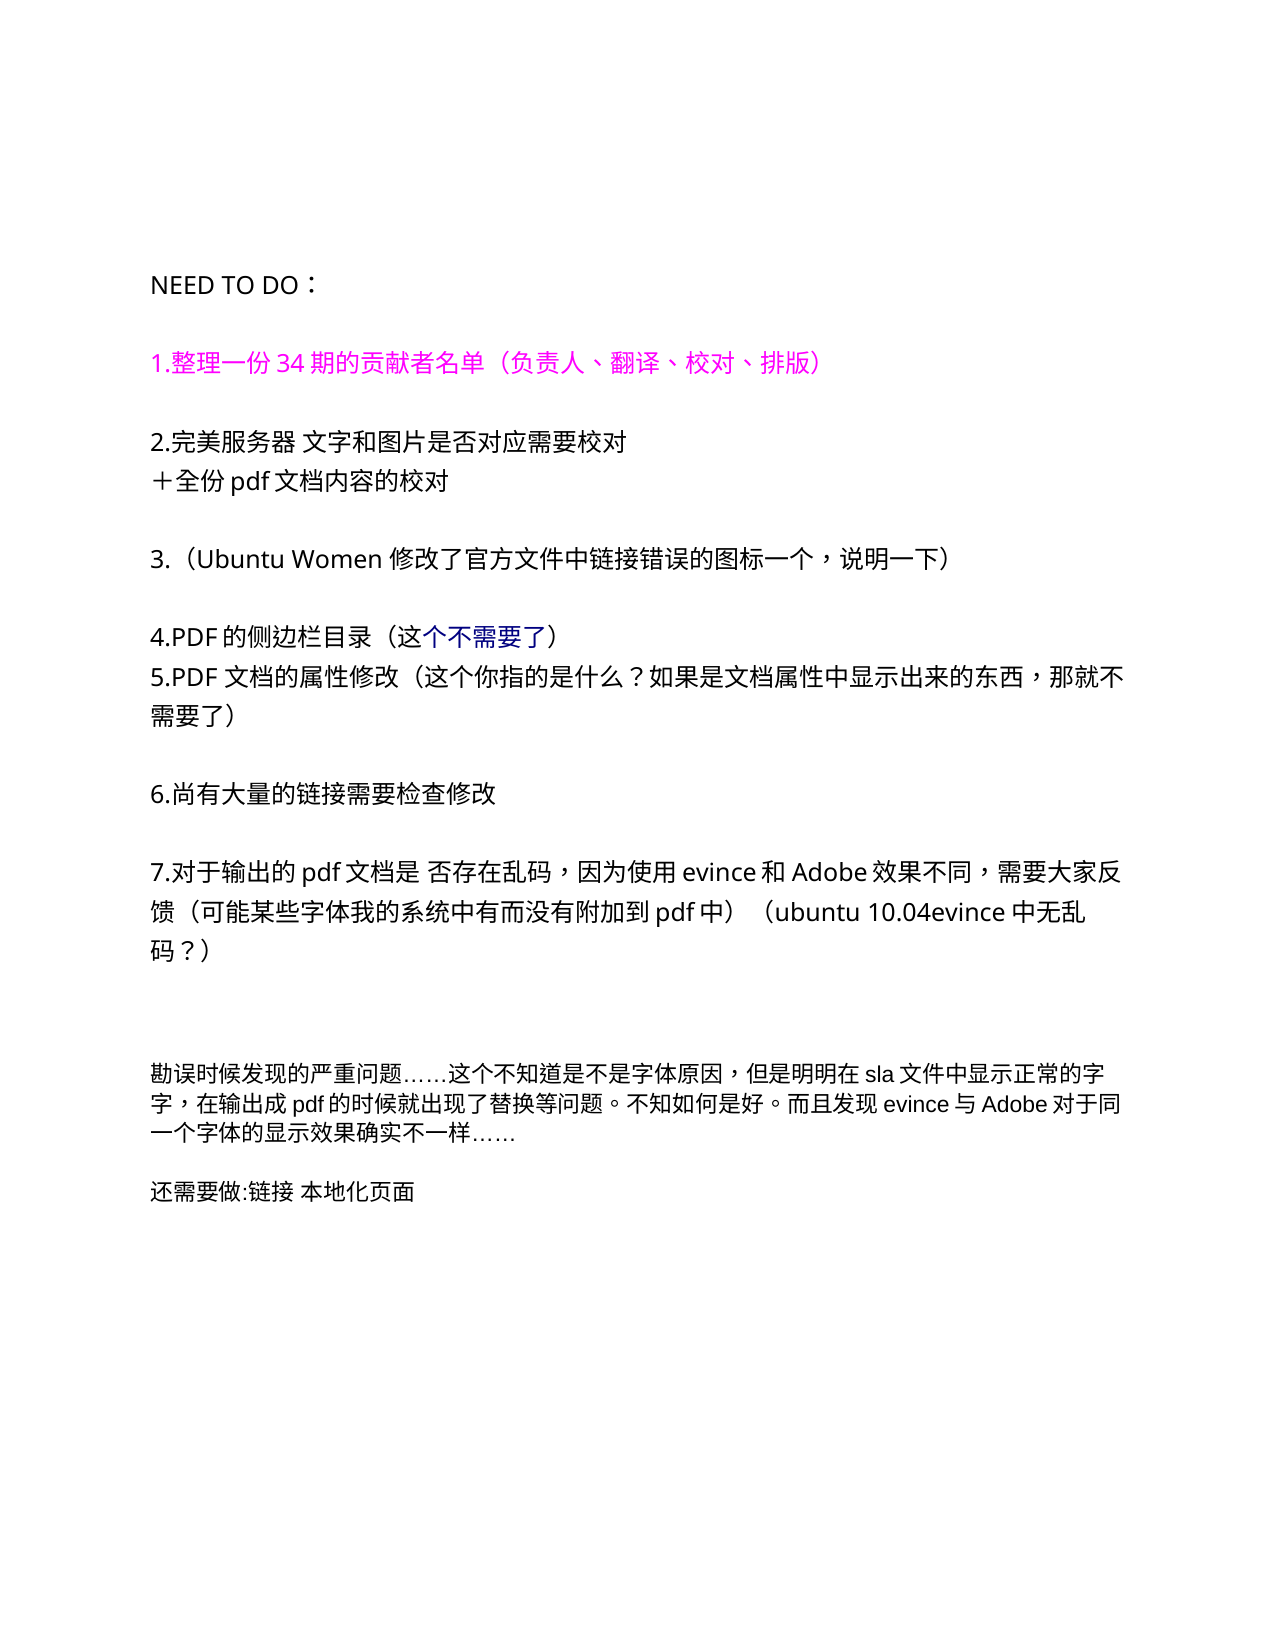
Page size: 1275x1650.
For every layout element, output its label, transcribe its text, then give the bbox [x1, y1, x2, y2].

text NEED TO DO： 1.整理一份34期的贡献者名单（负责人、翻译、校对、排版） 2.完美服务器 文字和图片是否对应需要校对 ＋全份pdf文档内容的校对 3.（Ubuntu Women 修改了官方文件中链接错误的图标一个，说明一下） 4.PDF的侧边栏目录（这个不需要了） 5.PDF 文档的属性修改（这个你指的是什么？如果是文档属性中显示出来的东西，那就不需要了） 6.尚有大量的链接需要检查修改 7.对于输出的pdf文档是 否存在乱码，因为使用evince和Adobe效果不同，需要大家反馈（可能某些字体我的系统中有而没有附加到pdf中）（ubuntu 10.04evince中无乱码？） [150, 267, 1125, 999]
text 还需要做:链接 本地化页面 [150, 1179, 1125, 1205]
text 勘误时候发现的严重问题……这个不知道是不是字体原因，但是明明在sla文件中显示正常的字字，在输出成pdf的时候就出现了替换等问题。不知如何是好。而且发现evince与Adobe对于同一个字体的显示效果确实不一样…… [150, 1062, 1125, 1146]
